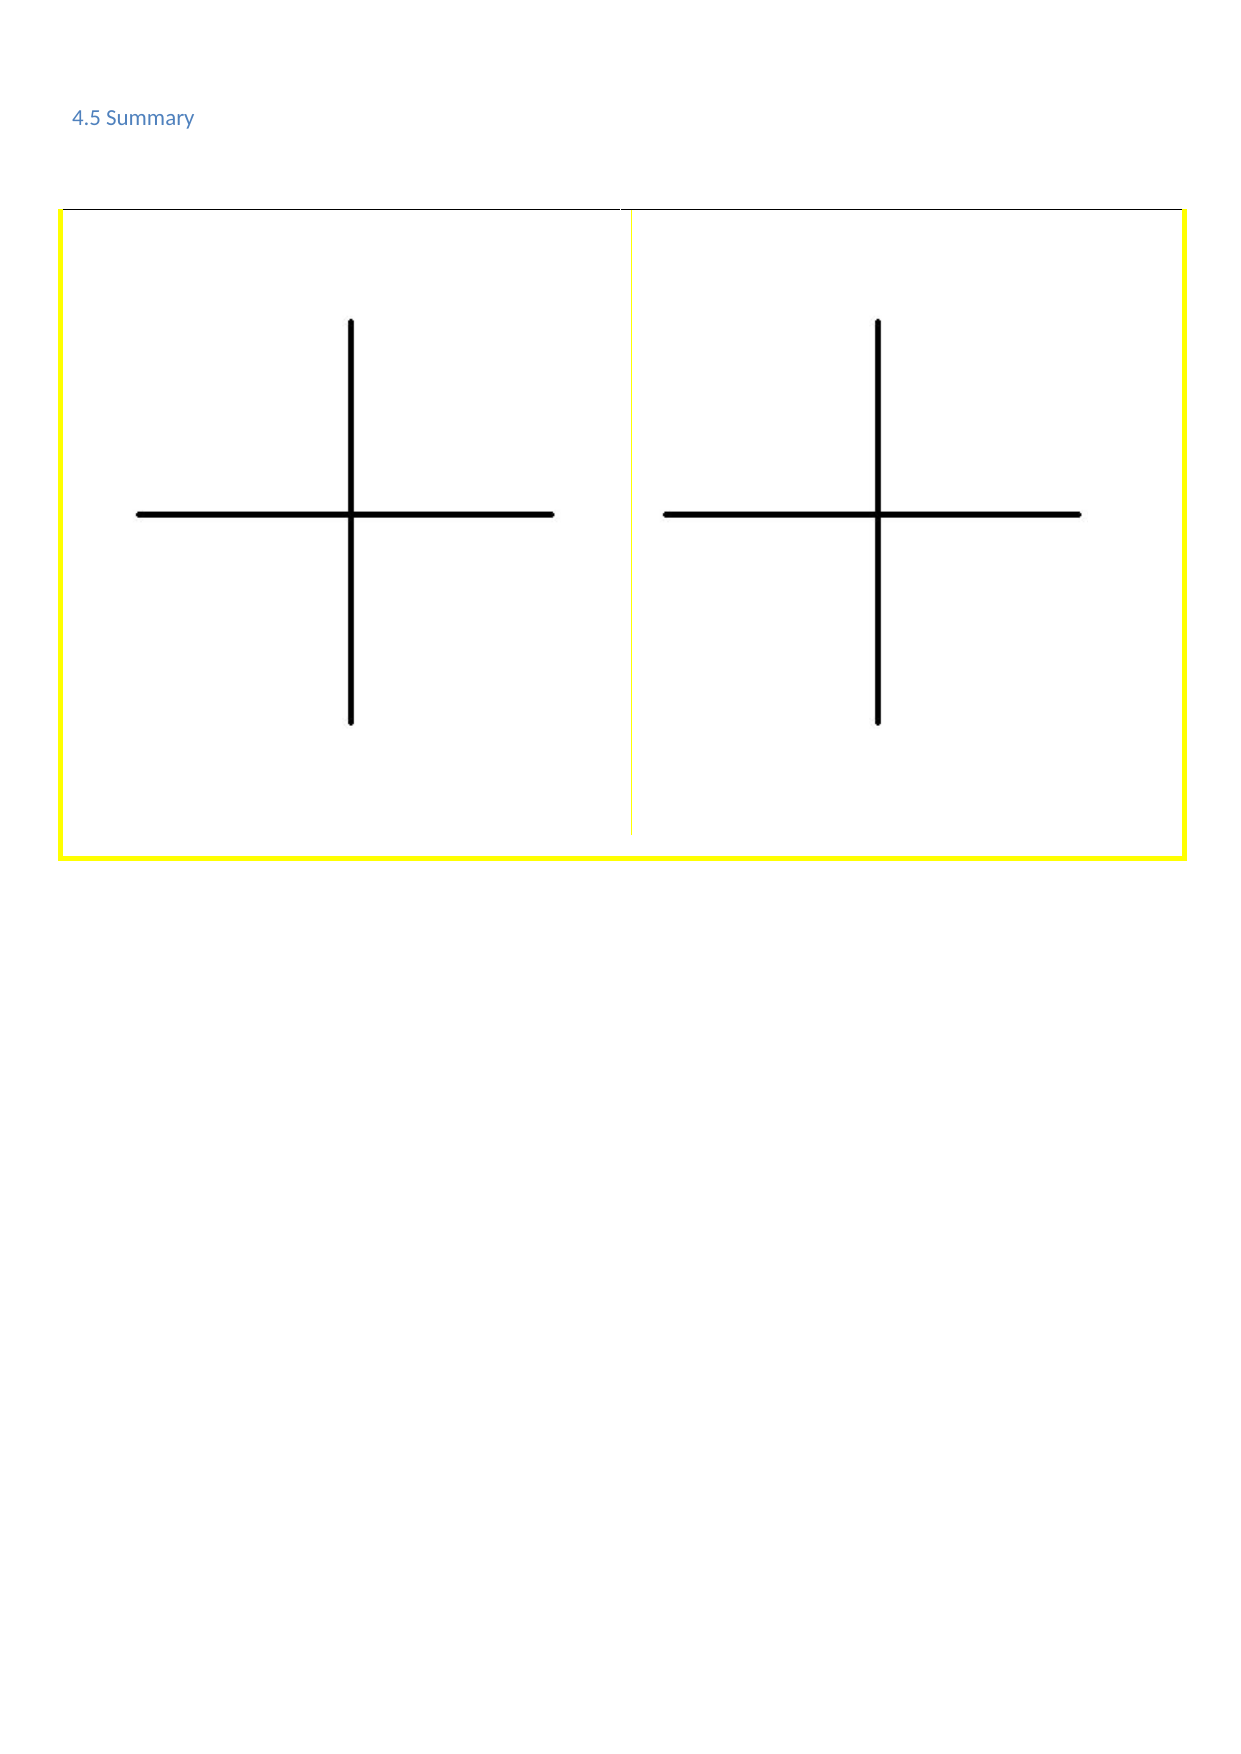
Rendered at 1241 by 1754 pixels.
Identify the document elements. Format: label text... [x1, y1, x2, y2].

table_cell [63, 210, 620, 856]
table_cell [621, 210, 1182, 856]
table_header 4.5 Summary [61, 103, 1184, 209]
picture [647, 219, 1088, 826]
picture [120, 219, 561, 826]
